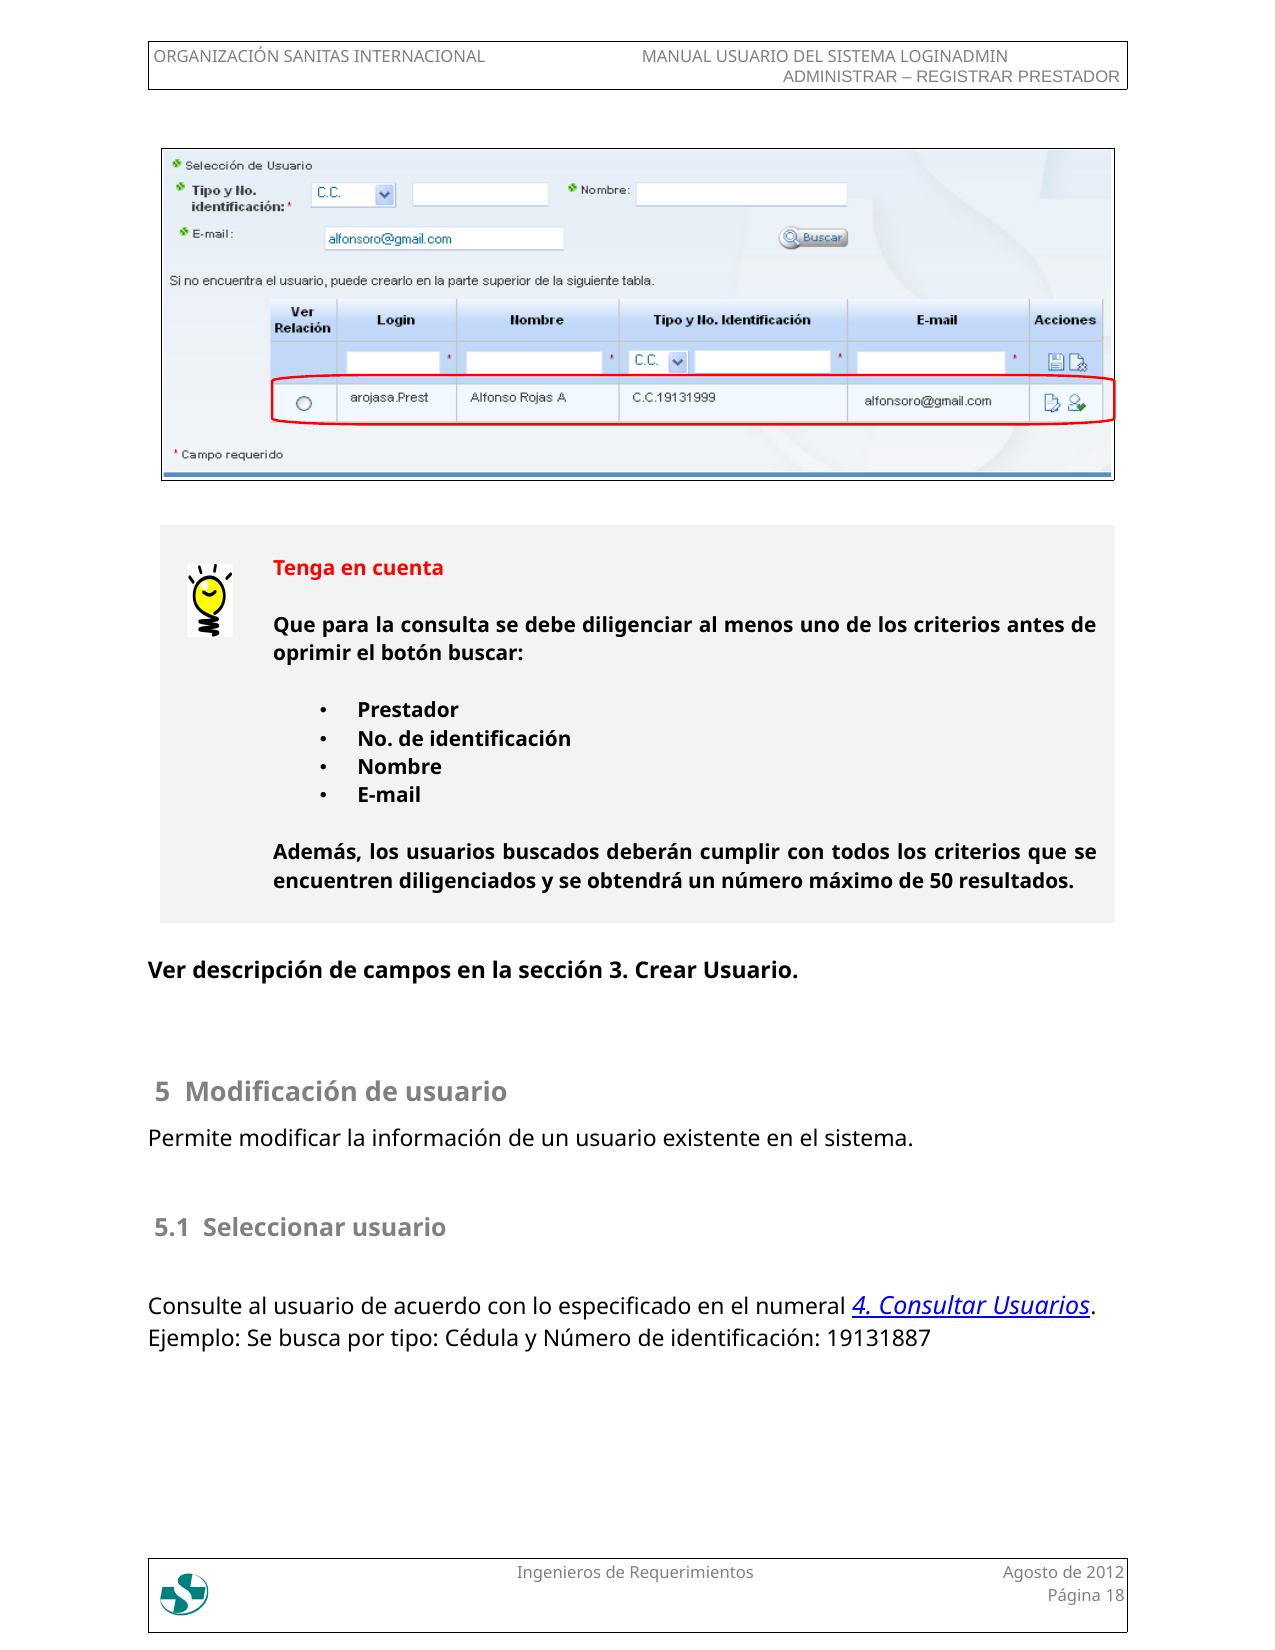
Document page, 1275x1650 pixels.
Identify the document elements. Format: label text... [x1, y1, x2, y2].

text Consulte al usuario de acuerdo con lo especificado en el numeral 4. Consultar Usuarios. [148, 1287, 1127, 1321]
picture [163, 150, 1112, 477]
table_header [160, 525, 262, 923]
subtitle Seleccionar usuario [148, 1209, 1127, 1244]
picture [187, 564, 233, 637]
picture [274, 377, 1112, 423]
text Permite modificar la información de un usuario existente en el sistema. [148, 1122, 1127, 1153]
text Ejemplo: Se busca por tipo: Cédula y Número de identificación: 19131887 [148, 1321, 1127, 1353]
subtitle Modificación de usuario [148, 1073, 1127, 1109]
text Ver descripción de campos en la sección 3. Crear Usuario. [148, 954, 1127, 985]
table_header Tenga en cuenta Que para la consulta se debe diligenciar al menos uno de los criterios antes de oprimir el botón buscar: Prestador No. de identificación Nombre E-mail Además, los usuarios buscados deberán cumplir con todos los criterios que se encuentren diligenciados y se obtendrá un número máximo de 50 resultados. [262, 525, 1115, 923]
